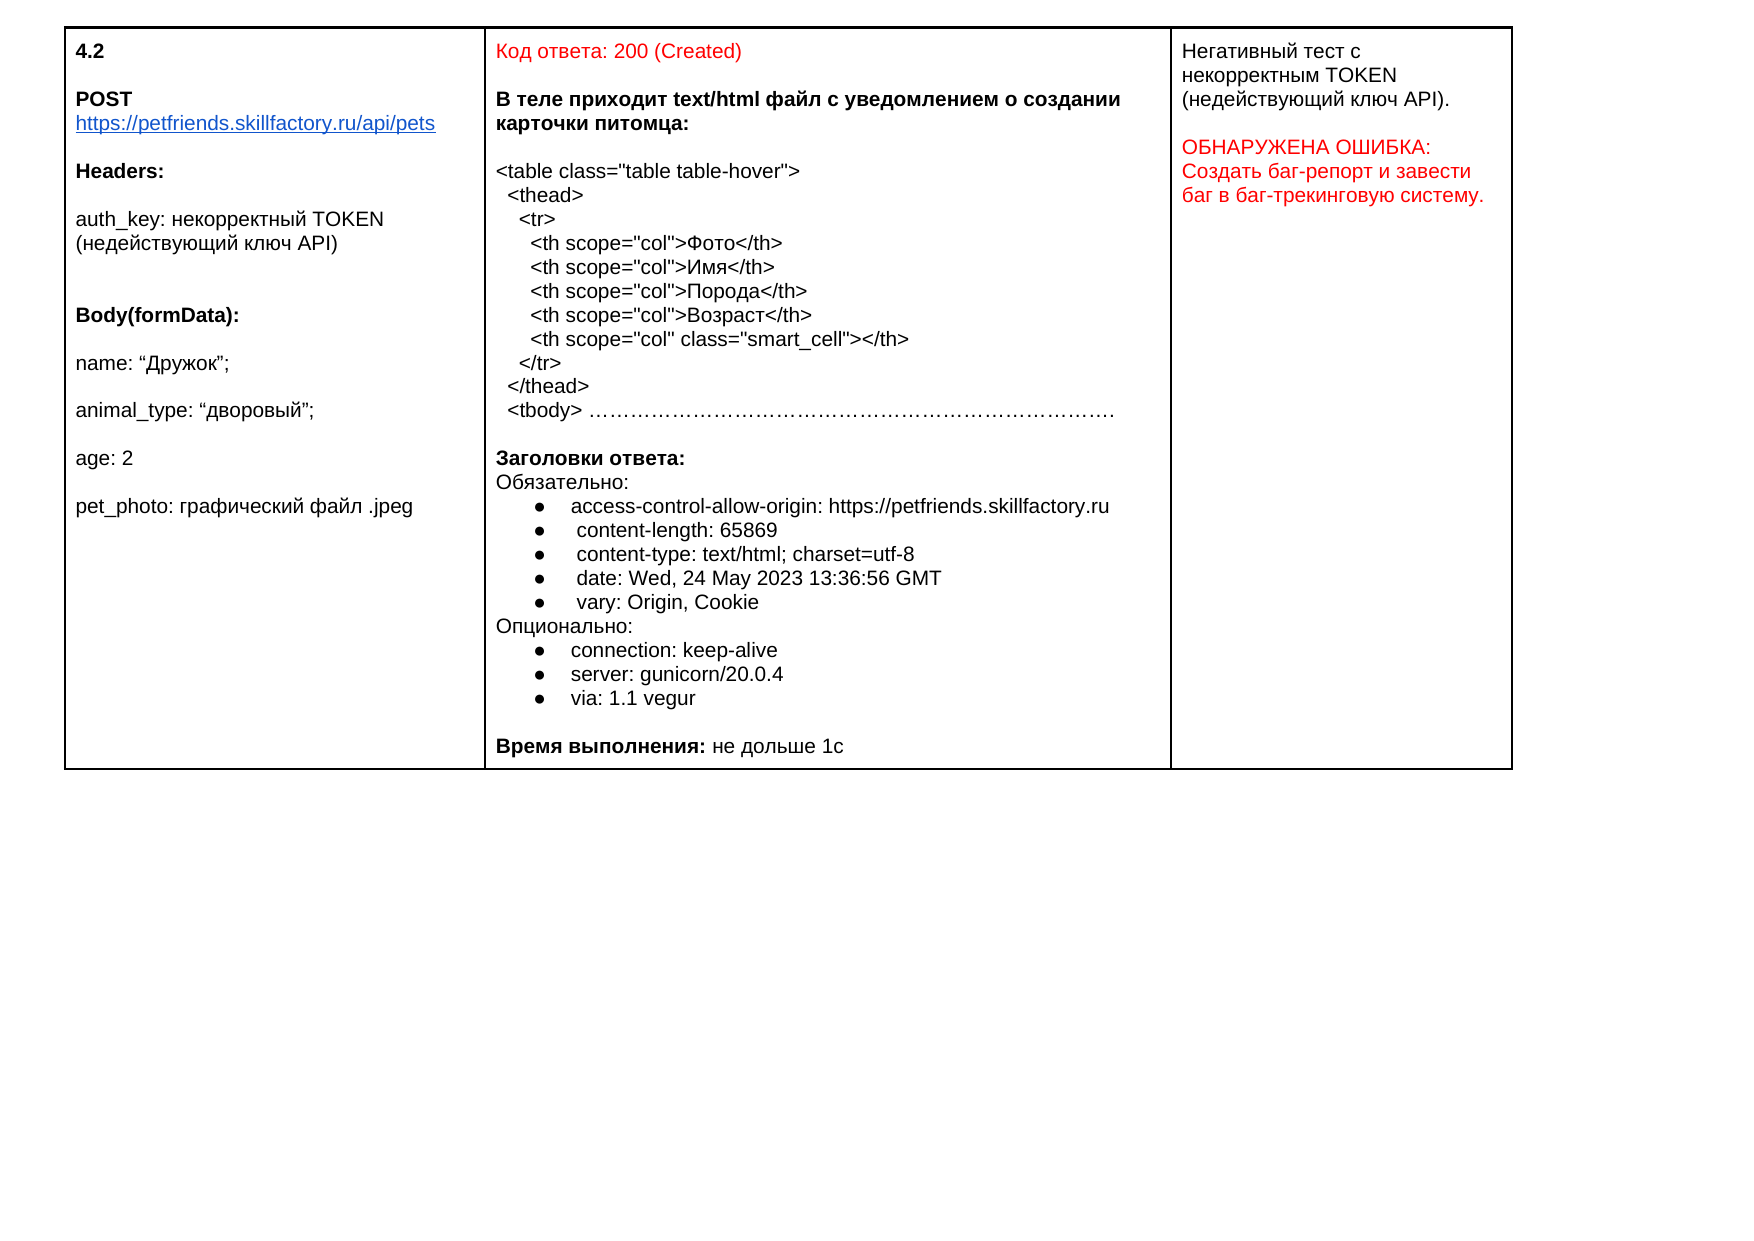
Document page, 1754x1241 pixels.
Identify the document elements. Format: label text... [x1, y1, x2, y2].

table_cell Код ответа: 200 (Created) В теле приходит text/html файл с уведомлением о создании карточки питомца: <table class="table table-hover"> <thead> <tr> <th scope="col">Фото</th> <th scope="col">Имя</th> <th scope="col">Порода</th> <th scope="col">Возраст</th> <th scope="col" class="smart_cell"></th> </tr> </thead> <tbody> …………………………………………………………………. Заголовки ответа: Обязательно: access-control-allow-origin: https://petfriends.skillfactory.ru content-length: 65869 content-type: text/html; charset=utf-8 date: Wed, 24 May 2023 13:36:56 GMT vary: Origin, Cookie Опционально: connection: keep-alive server: gunicorn/20.0.4 via: 1.1 vegur Время выполнения: не дольше 1с [486, 29, 1170, 768]
table_cell Негативный тест с некорректным TOKEN (недействующий ключ API). ОБНАРУЖЕНА ОШИБКА: Создать баг-репорт и завести баг в баг-трекинговую систему. [1172, 29, 1511, 768]
table_cell 4.2 POST https://petfriends.skillfactory.ru/api/pets Headers: auth_key: некорректный TOKEN (недействующий ключ API) Body(formData): name: “Дружок”; animal_type: “дворовый”; age: 2 pet_photo: графический файл .jpeg [66, 29, 484, 768]
